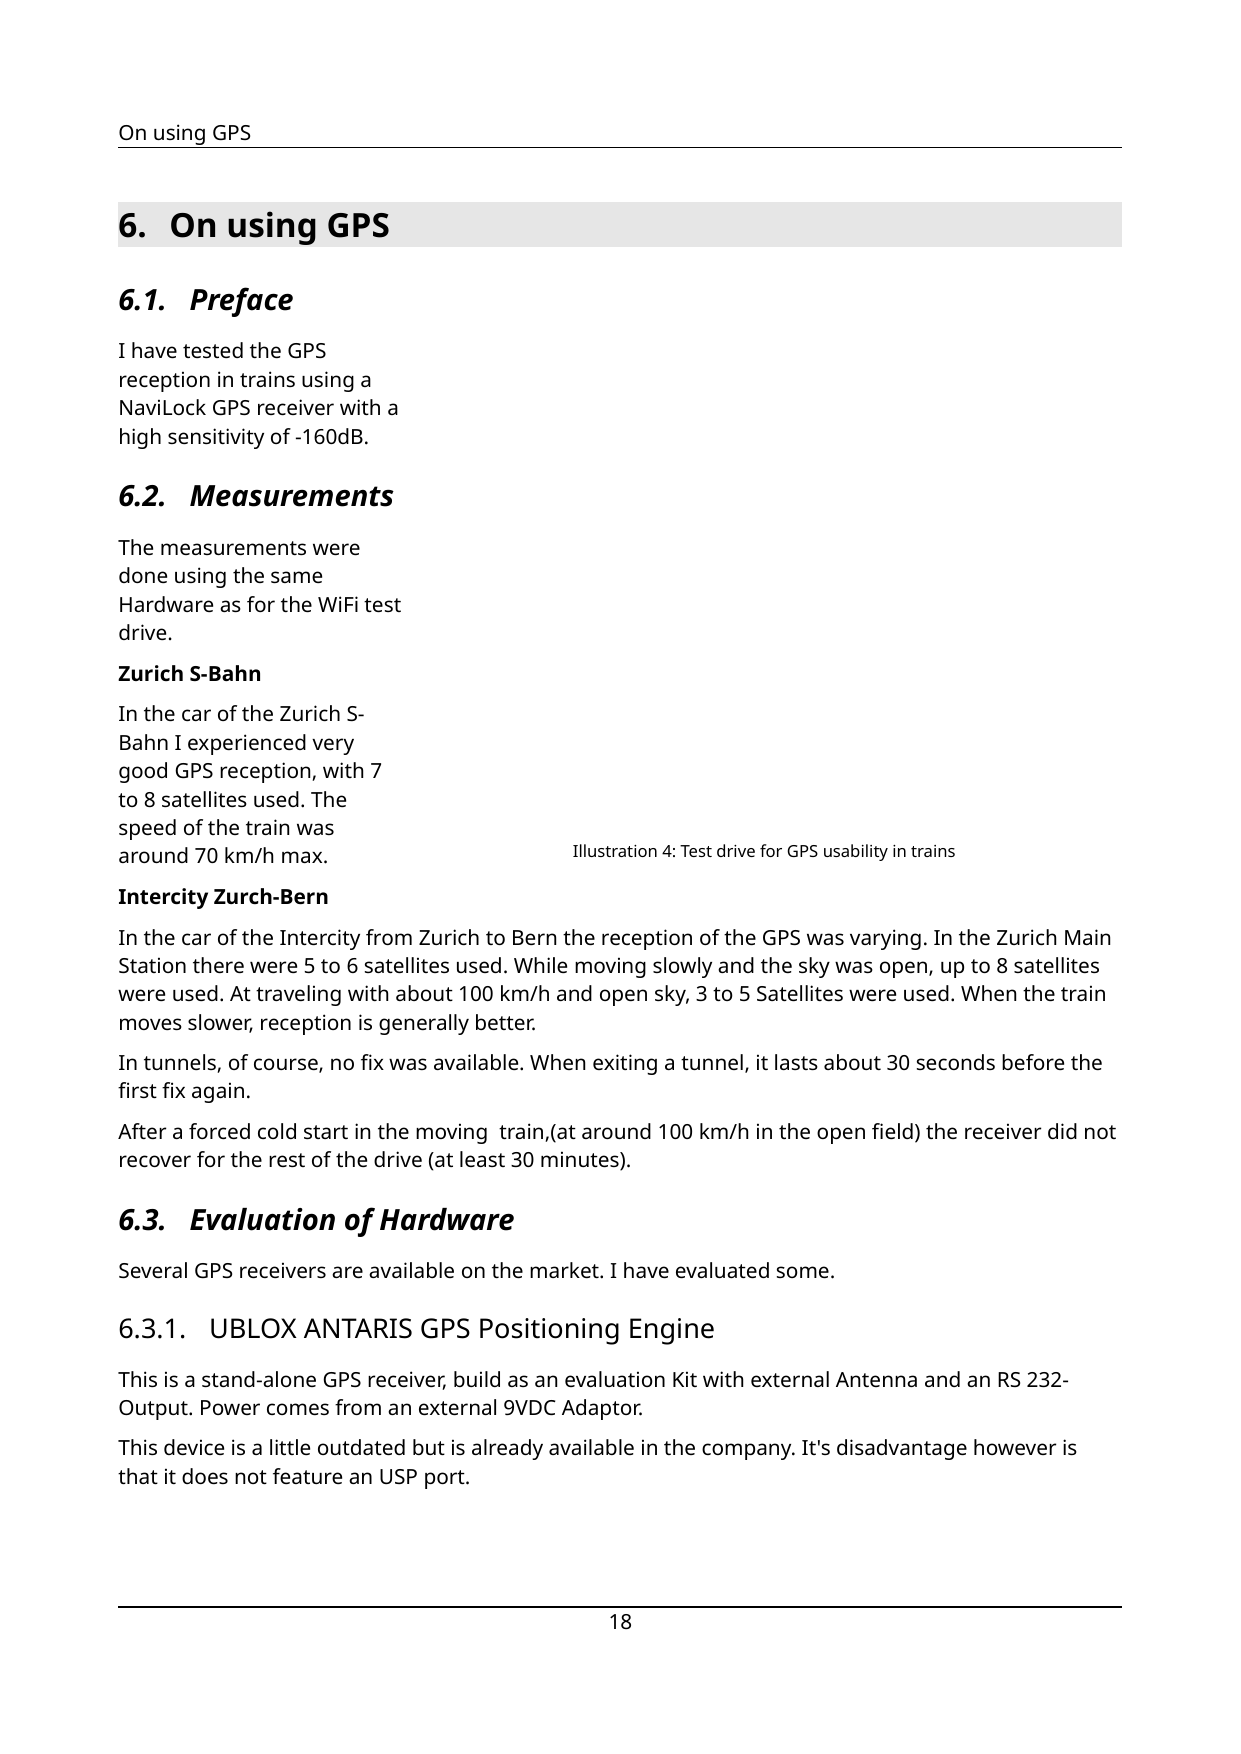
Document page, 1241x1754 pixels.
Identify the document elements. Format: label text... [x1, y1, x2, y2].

text In the car of the Intercity from Zurich to Bern the reception of the GPS was varying. In the Zurich Main Station there were 5 to 6 satellites used. While moving slowly and the sky was open, up to 8 satellites were used. At traveling with about 100 km/h and open sky, 3 to 5 Satellites were used. When the train moves slower, reception is generally better. [118, 923, 1122, 1036]
subtitle UBLOX ANTARIS GPS Positioning Engine [118, 1310, 1122, 1347]
text Illustration 4: Test drive for GPS usability in trains [436, 347, 1093, 863]
text [1093, 659, 1122, 688]
subtitle Evaluation of Hardware [118, 1199, 1122, 1238]
text After a forced cold start in the moving train,(at around 100 km/h in the open field) the receiver did not recover for the rest of the drive (at least 30 minutes). [118, 1117, 1122, 1174]
text I have tested the GPS reception in trains using a NaviLock GPS receiver with a high sensitivity of -160dB. [118, 336, 1122, 450]
subtitle On using GPS [118, 202, 1122, 247]
text [1093, 533, 1122, 647]
text In the car of the Zurich S-Bahn I experienced very good GPS reception, with 7 to 8 satellites used. The speed of the train was around 70 km/h max. [118, 699, 1122, 870]
subtitle Preface [118, 279, 1122, 318]
text This is a stand-alone GPS receiver, build as an evaluation Kit with external Antenna and an RS 232-Output. Power comes from an external 9VDC Adaptor. [118, 1365, 1122, 1422]
text The measurements were done using the same Hardware as for the WiFi test drive. [118, 533, 436, 647]
text Intercity Zurch-Bern [118, 882, 1122, 911]
text Zurich S-Bahn [118, 659, 436, 688]
text Several GPS receivers are available on the market. I have evaluated some. [118, 1256, 1122, 1285]
subtitle Measurements [118, 475, 436, 515]
subtitle [1093, 475, 1122, 515]
text This device is a little outdated but is already available in the company. It's disadvantage however is that it does not feature an USP port. [118, 1433, 1122, 1490]
text In tunnels, of course, no fix was available. When exiting a tunnel, it lasts about 30 seconds before the first fix again. [118, 1048, 1122, 1105]
